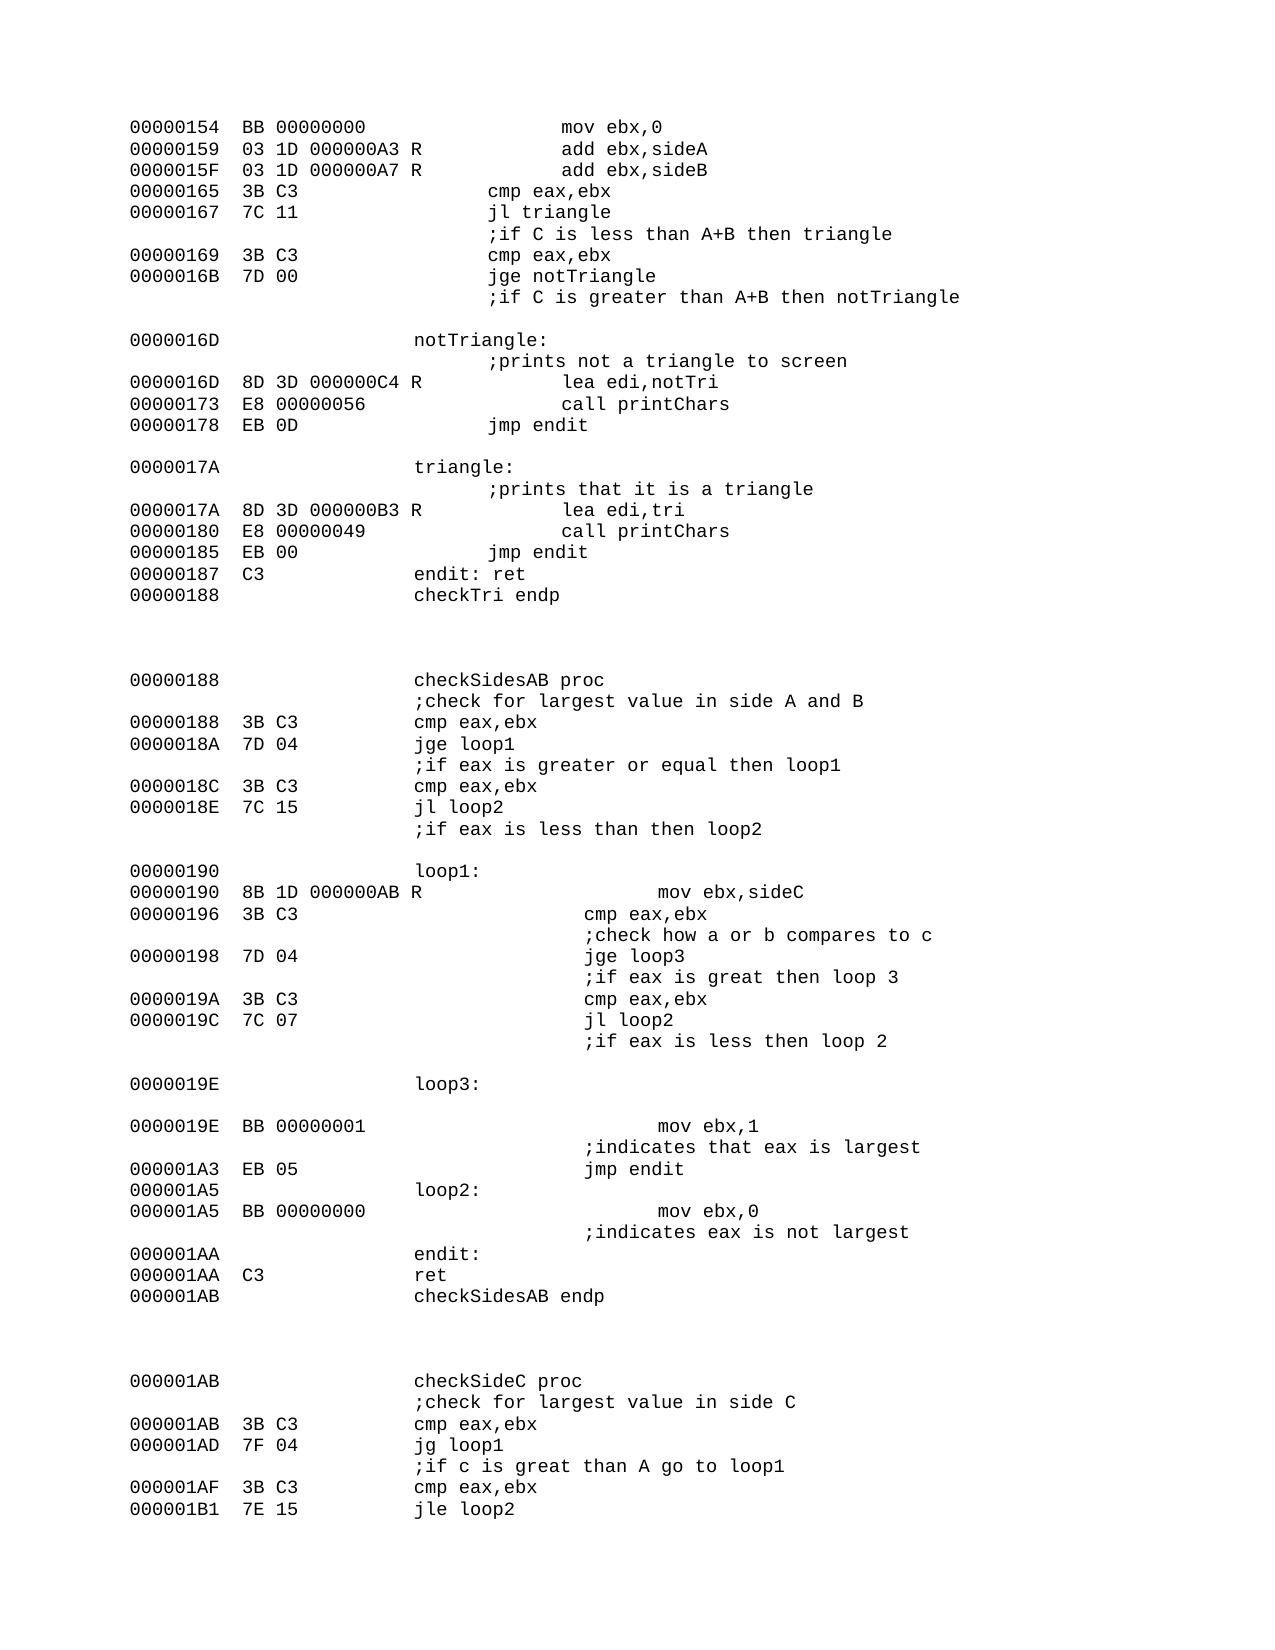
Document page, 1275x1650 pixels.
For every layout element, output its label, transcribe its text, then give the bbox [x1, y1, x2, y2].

text 000001A5 loop2: [118, 1181, 1157, 1202]
text 00000180 E8 00000049 call printChars [118, 522, 1157, 543]
text 00000185 EB 00 jmp endit [118, 543, 1157, 564]
text 00000178 EB 0D jmp endit [118, 416, 1157, 437]
text 000001A3 EB 05 jmp endit [118, 1159, 1157, 1181]
text 00000187 C3 endit: ret [118, 564, 1157, 586]
text ;if C is less than A+B then triangle [118, 224, 1157, 246]
text 00000169 3B C3 cmp eax,ebx [118, 246, 1157, 267]
text 00000173 E8 00000056 call printChars [118, 394, 1157, 416]
text 00000198 7D 04 jge loop3 [118, 947, 1157, 968]
text 000001AA endit: [118, 1244, 1157, 1266]
text 0000017A 8D 3D 000000B3 R lea edi,tri [118, 501, 1157, 522]
text ;check how a or b compares to c [118, 926, 1157, 947]
text 0000018E 7C 15 jl loop2 [118, 798, 1157, 819]
text 0000015F 03 1D 000000A7 R add ebx,sideB [118, 161, 1157, 182]
text 000001A5 BB 00000000 mov ebx,0 [118, 1202, 1157, 1223]
text 000001AB checkSidesAB endp [118, 1287, 1157, 1308]
text 00000165 3B C3 cmp eax,ebx [118, 182, 1157, 203]
text ;if c is great than A go to loop1 [118, 1457, 1157, 1478]
text 0000019C 7C 07 jl loop2 [118, 1011, 1157, 1032]
text ;prints not a triangle to screen [118, 352, 1157, 373]
text 0000019E BB 00000001 mov ebx,1 [118, 1117, 1157, 1138]
text ;if eax is less than then loop2 [118, 819, 1157, 841]
text 0000019E loop3: [118, 1074, 1157, 1096]
text 00000190 loop1: [118, 862, 1157, 883]
text 000001B1 7E 15 jle loop2 [118, 1499, 1157, 1521]
text 000001AD 7F 04 jg loop1 [118, 1436, 1157, 1457]
text 0000018C 3B C3 cmp eax,ebx [118, 777, 1157, 798]
text 0000016D 8D 3D 000000C4 R lea edi,notTri [118, 373, 1157, 394]
text 000001AA C3 ret [118, 1266, 1157, 1287]
text 00000188 checkTri endp [118, 586, 1157, 607]
text ;if eax is great then loop 3 [118, 968, 1157, 989]
text 00000167 7C 11 jl triangle [118, 203, 1157, 224]
text 000001AF 3B C3 cmp eax,ebx [118, 1478, 1157, 1499]
text 000001AB checkSideC proc [118, 1372, 1157, 1393]
text 00000159 03 1D 000000A3 R add ebx,sideA [118, 139, 1157, 161]
text 0000018A 7D 04 jge loop1 [118, 734, 1157, 756]
text ;prints that it is a triangle [118, 479, 1157, 501]
text 000001AB 3B C3 cmp eax,ebx [118, 1414, 1157, 1436]
text 0000019A 3B C3 cmp eax,ebx [118, 989, 1157, 1011]
text 00000188 checkSidesAB proc [118, 671, 1157, 692]
text ;if eax is less then loop 2 [118, 1032, 1157, 1053]
text 0000016B 7D 00 jge notTriangle [118, 267, 1157, 288]
text ;if eax is greater or equal then loop1 [118, 756, 1157, 777]
text 0000016D notTriangle: [118, 331, 1157, 352]
text 00000154 BB 00000000 mov ebx,0 [118, 118, 1157, 139]
text 0000017A triangle: [118, 458, 1157, 479]
text ;check for largest value in side C [118, 1393, 1157, 1414]
text ;check for largest value in side A and B [118, 692, 1157, 713]
text 00000190 8B 1D 000000AB R mov ebx,sideC [118, 883, 1157, 904]
text 00000196 3B C3 cmp eax,ebx [118, 904, 1157, 926]
text 00000188 3B C3 cmp eax,ebx [118, 713, 1157, 734]
text ;indicates that eax is largest [118, 1138, 1157, 1159]
text ;if C is greater than A+B then notTriangle [118, 288, 1157, 309]
text ;indicates eax is not largest [118, 1223, 1157, 1244]
